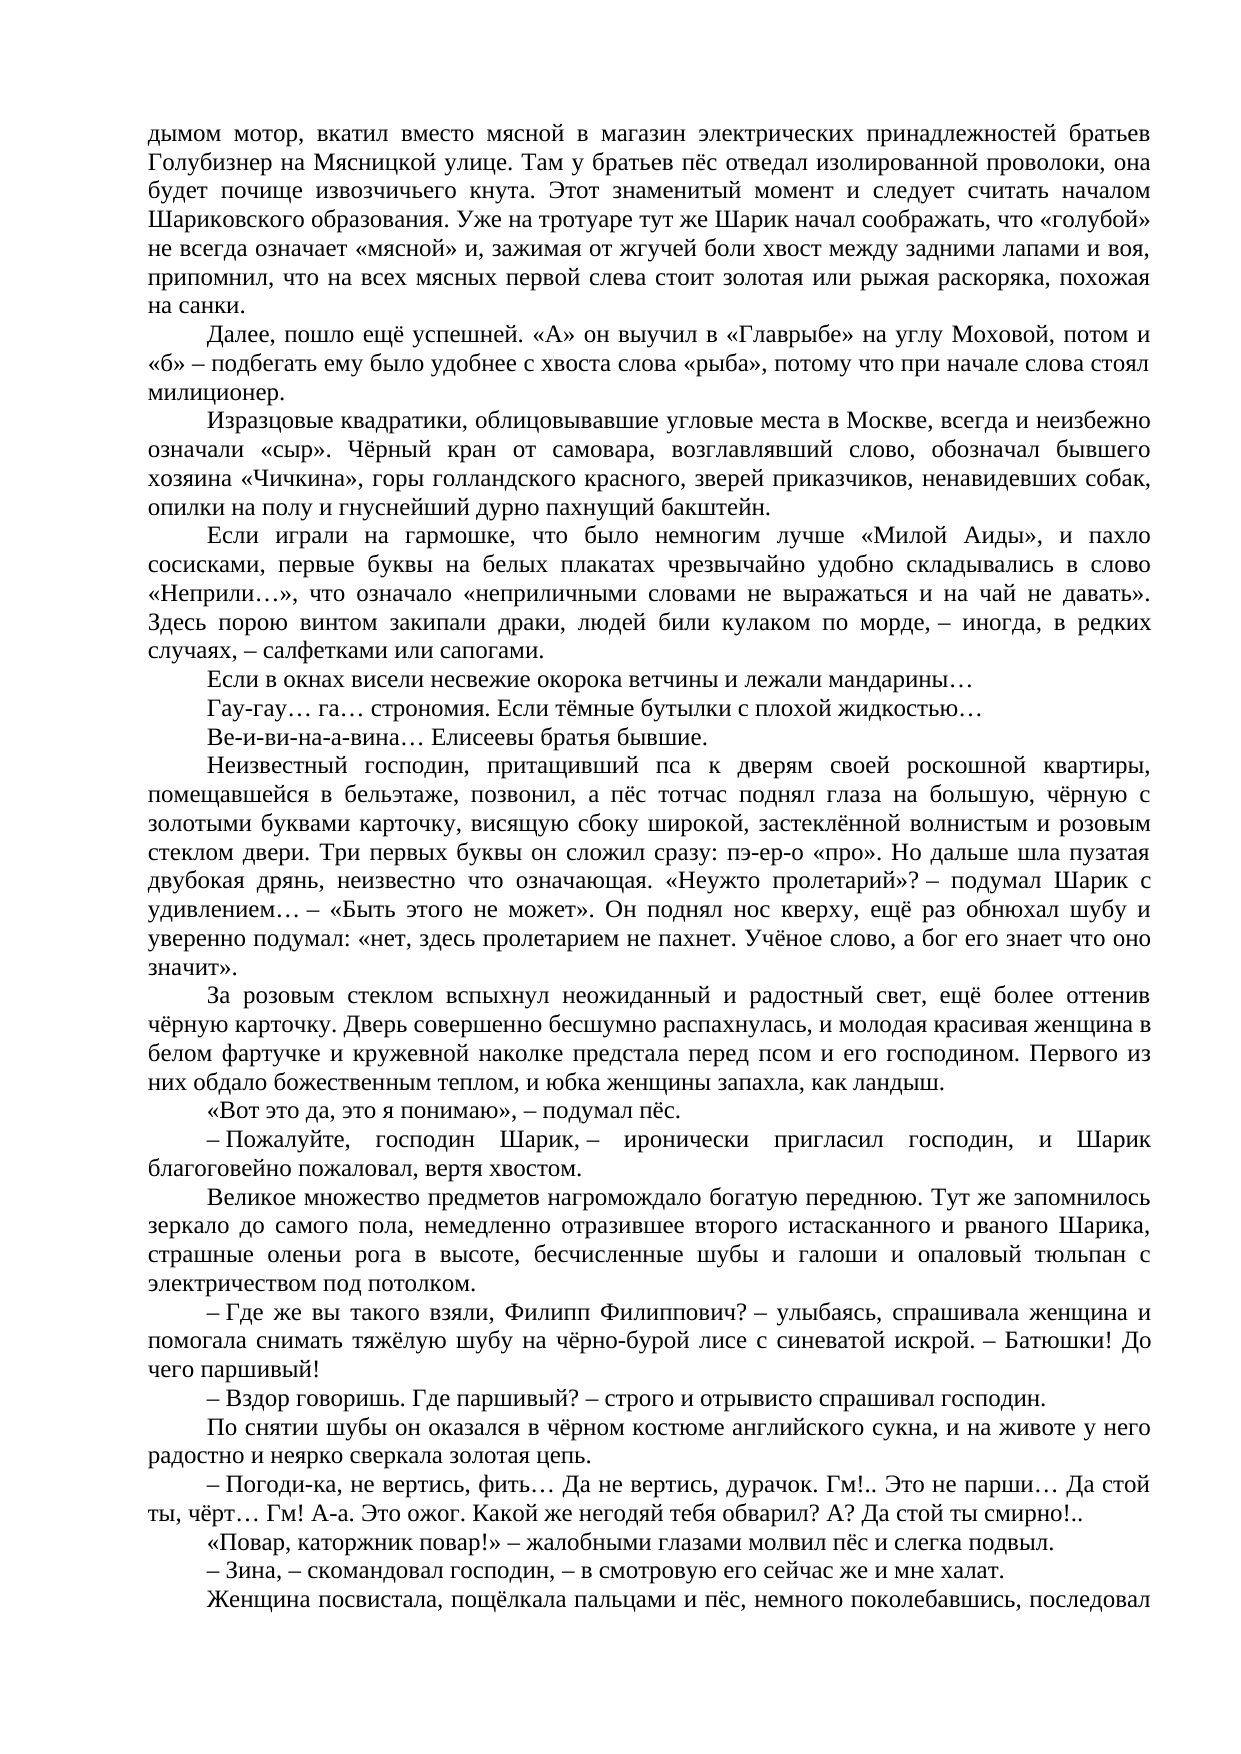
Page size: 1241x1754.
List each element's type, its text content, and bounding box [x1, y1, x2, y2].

text – Зина, – скомандовал господин, – в смотровую его сейчас же и мне халат. [148, 1556, 1152, 1584]
text – Где же вы такого взяли, Филипп Филиппович? – улыбаясь, спрашивала женщина и помогала снимать тяжёлую шубу на чёрно-бурой лисе с синеватой искрой. – Батюшки! До чего паршивый! [148, 1297, 1152, 1383]
text Гау-гау… га… строномия. Если тёмные бутылки с плохой жидкостью… [148, 693, 1152, 722]
text «Вот это да, это я понимаю», – подумал пёс. [148, 1096, 1152, 1124]
text дымом мотор, вкатил вместо мясной в магазин электрических принадлежностей братьев Голубизнер на Мясницкой улице. Там у братьев пёс отведал изолированной проволоки, она будет почище извозчичьего кнута. Этот знаменитый момент и следует считать началом Шариковского образования. Уже на тротуаре тут же Шарик начал соображать, что «голубой» не всегда означает «мясной» и, зажимая от жгучей боли хвост между задними лапами и воя, припомнил, что на всех мясных первой слева стоит золотая или рыжая раскоряка, похожая на санки. [148, 118, 1152, 319]
text За розовым стеклом вспыхнул неожиданный и радостный свет, ещё более оттенив чёрную карточку. Дверь совершенно бесшумно распахнулась, и молодая красивая женщина в белом фартучке и кружевной наколке предстала перед псом и его господином. Первого из них обдало божественным теплом, и юбка женщины запахла, как ландыш. [148, 981, 1152, 1096]
text Если в окнах висели несвежие окорока ветчины и лежали мандарины… [148, 664, 1152, 693]
text «Повар, каторжник повар!» – жалобными глазами молвил пёс и слегка подвыл. [148, 1527, 1152, 1556]
text По снятии шубы он оказался в чёрном костюме английского сукна, и на животе у него радостно и неярко сверкала золотая цепь. [148, 1412, 1152, 1469]
text – Пожалуйте, господин Шарик, – иронически пригласил господин, и Шарик благоговейно пожаловал, вертя хвостом. [148, 1124, 1152, 1182]
text Неизвестный господин, притащивший пса к дверям своей роскошной квартиры, помещавшейся в бельэтаже, позвонил, а пёс тотчас поднял глаза на большую, чёрную с золотыми буквами карточку, висящую сбоку широкой, застеклённой волнистым и розовым стеклом двери. Три первых буквы он сложил сразу: пэ-ер-о «про». Но дальше шла пузатая двубокая дрянь, неизвестно что означающая. «Неужто пролетарий»? – подумал Шарик с удивлением… – «Быть этого не может». Он поднял нос кверху, ещё раз обнюхал шубу и уверенно подумал: «нет, здесь пролетарием не пахнет. Учёное слово, а бог его знает что оно значит». [148, 751, 1152, 981]
text Ве-и-ви-на-а-вина… Елисеевы братья бывшие. [148, 722, 1152, 751]
text Далее, пошло ещё успешней. «А» он выучил в «Главрыбе» на углу Моховой, потом и «б» – подбегать ему было удобнее с хвоста слова «рыба», потому что при начале слова стоял милиционер. [148, 319, 1152, 406]
text Женщина посвистала, пощёлкала пальцами и пёс, немного поколебавшись, последовал [148, 1584, 1152, 1613]
text – Вздор говоришь. Где паршивый? – строго и отрывисто спрашивал господин. [148, 1383, 1152, 1412]
text Изразцовые квадратики, облицовывавшие угловые места в Москве, всегда и неизбежно означали «сыр». Чёрный кран от самовара, возглавлявший слово, обозначал бывшего хозяина «Чичкина», горы голландского красного, зверей приказчиков, ненавидевших собак, опилки на полу и гнуснейший дурно пахнущий бакштейн. [148, 406, 1152, 521]
text Великое множество предметов нагромождало богатую переднюю. Тут же запомнилось зеркало до самого пола, немедленно отразившее второго истасканного и рваного Шарика, страшные оленьи рога в высоте, бесчисленные шубы и галоши и опаловый тюльпан с электричеством под потолком. [148, 1182, 1152, 1297]
text – Погоди-ка, не вертись, фить… Да не вертись, дурачок. Гм!.. Это не парши… Да стой ты, чёрт… Гм! А-а. Это ожог. Какой же негодяй тебя обварил? А? Да стой ты смирно!.. [148, 1469, 1152, 1527]
text Если играли на гармошке, что было немногим лучше «Милой Аиды», и пахло сосисками, первые буквы на белых плакатах чрезвычайно удобно складывались в слово «Неприли…», что означало «неприличными словами не выражаться и на чай не давать». Здесь порою винтом закипали драки, людей били кулаком по морде, – иногда, в редких случаях, – салфетками или сапогами. [148, 521, 1152, 664]
